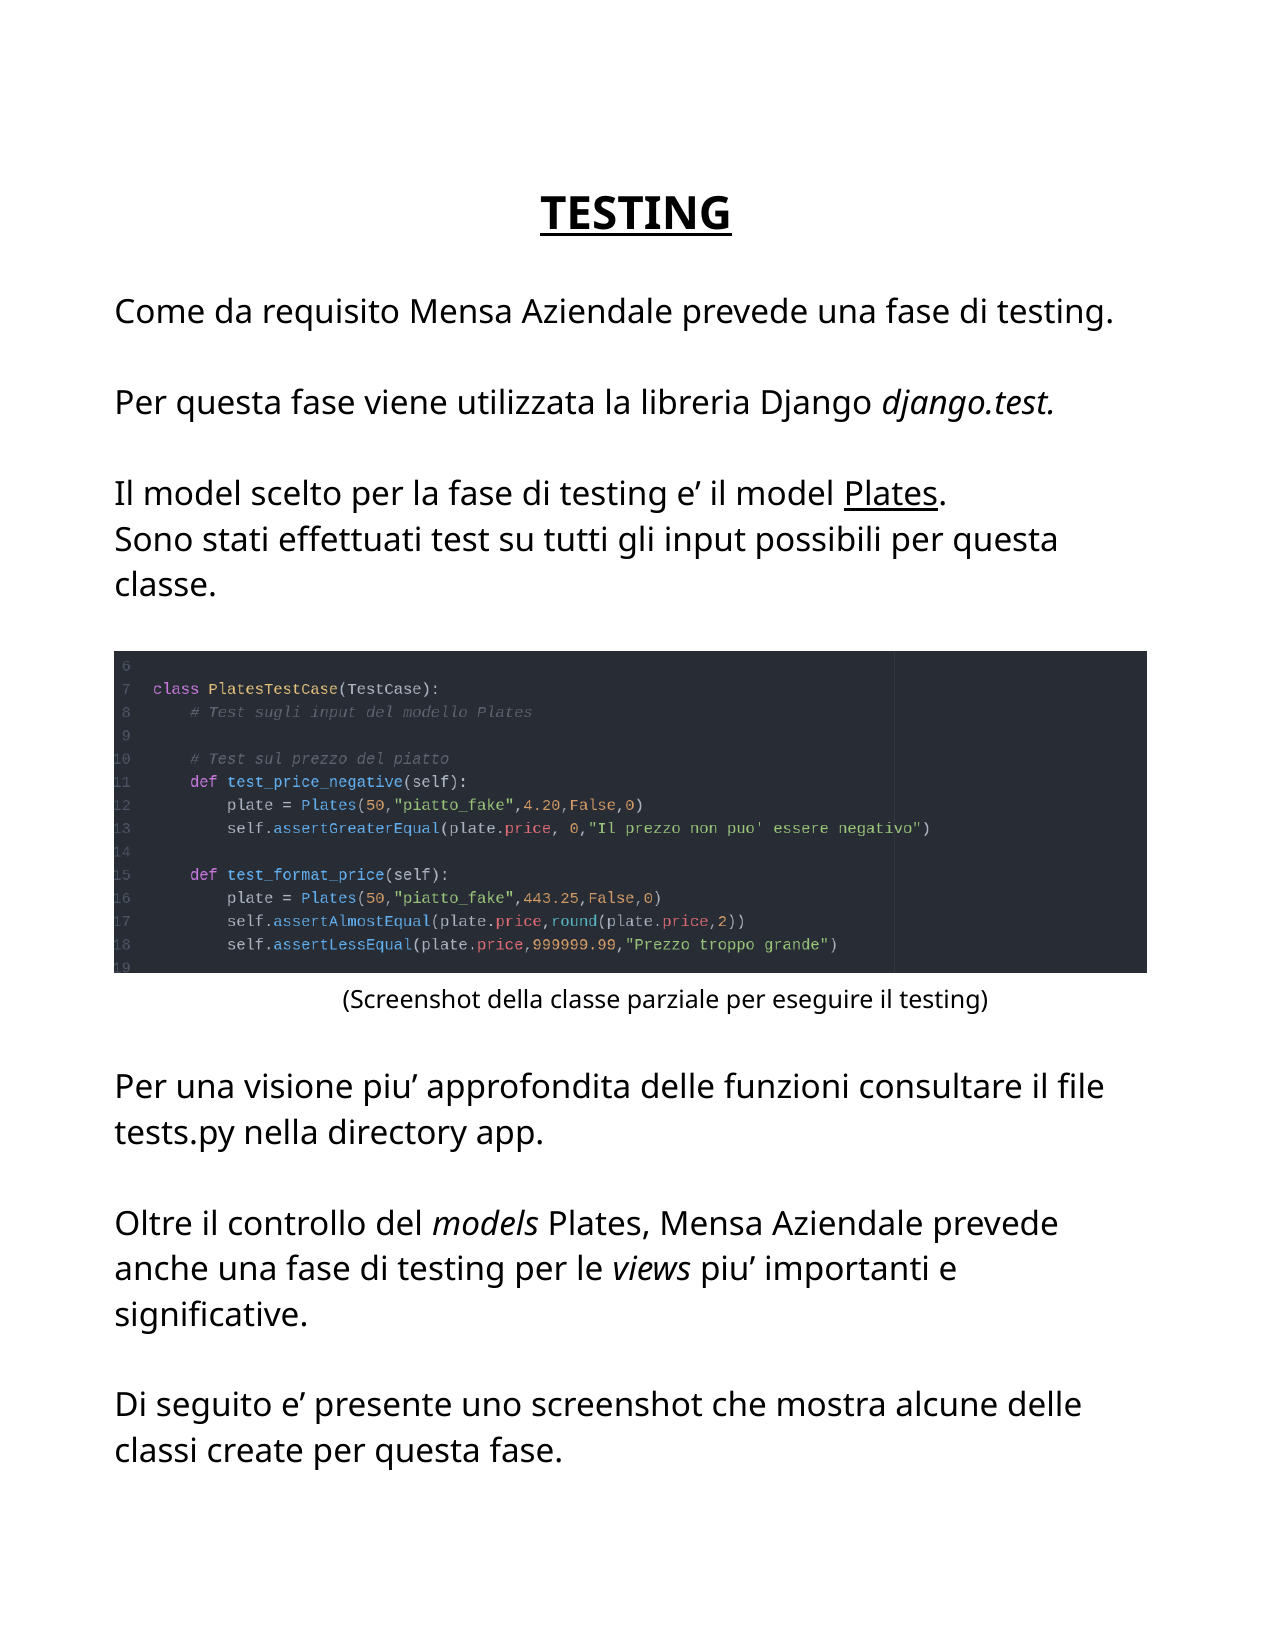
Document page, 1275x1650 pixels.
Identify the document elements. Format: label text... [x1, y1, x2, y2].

text Di seguito e’ presente uno screenshot che mostra alcune delle classi create per questa fase. [114, 1381, 1158, 1472]
text Oltre il controllo del models Plates, Mensa Aziendale prevede anche una fase di testing per le views piu’ importanti e significative. [114, 1199, 1158, 1336]
text Per questa fase viene utilizzata la libreria Django django.test. [114, 379, 1158, 424]
text Il model scelto per la fase di testing e’ il model Plates. [114, 470, 1158, 515]
picture [114, 651, 1158, 973]
text Per una visione piu’ approfondita delle funzioni consultare il file tests.py nella directory app. [114, 1063, 1158, 1154]
text Come da requisito Mensa Aziendale prevede una fase di testing. [114, 288, 1158, 334]
text (Screenshot della classe parziale per eseguire il testing) [114, 973, 1158, 1018]
text Sono stati effettuati test su tutti gli input possibili per questa classe. [114, 515, 1158, 606]
text TESTING [114, 181, 1158, 243]
